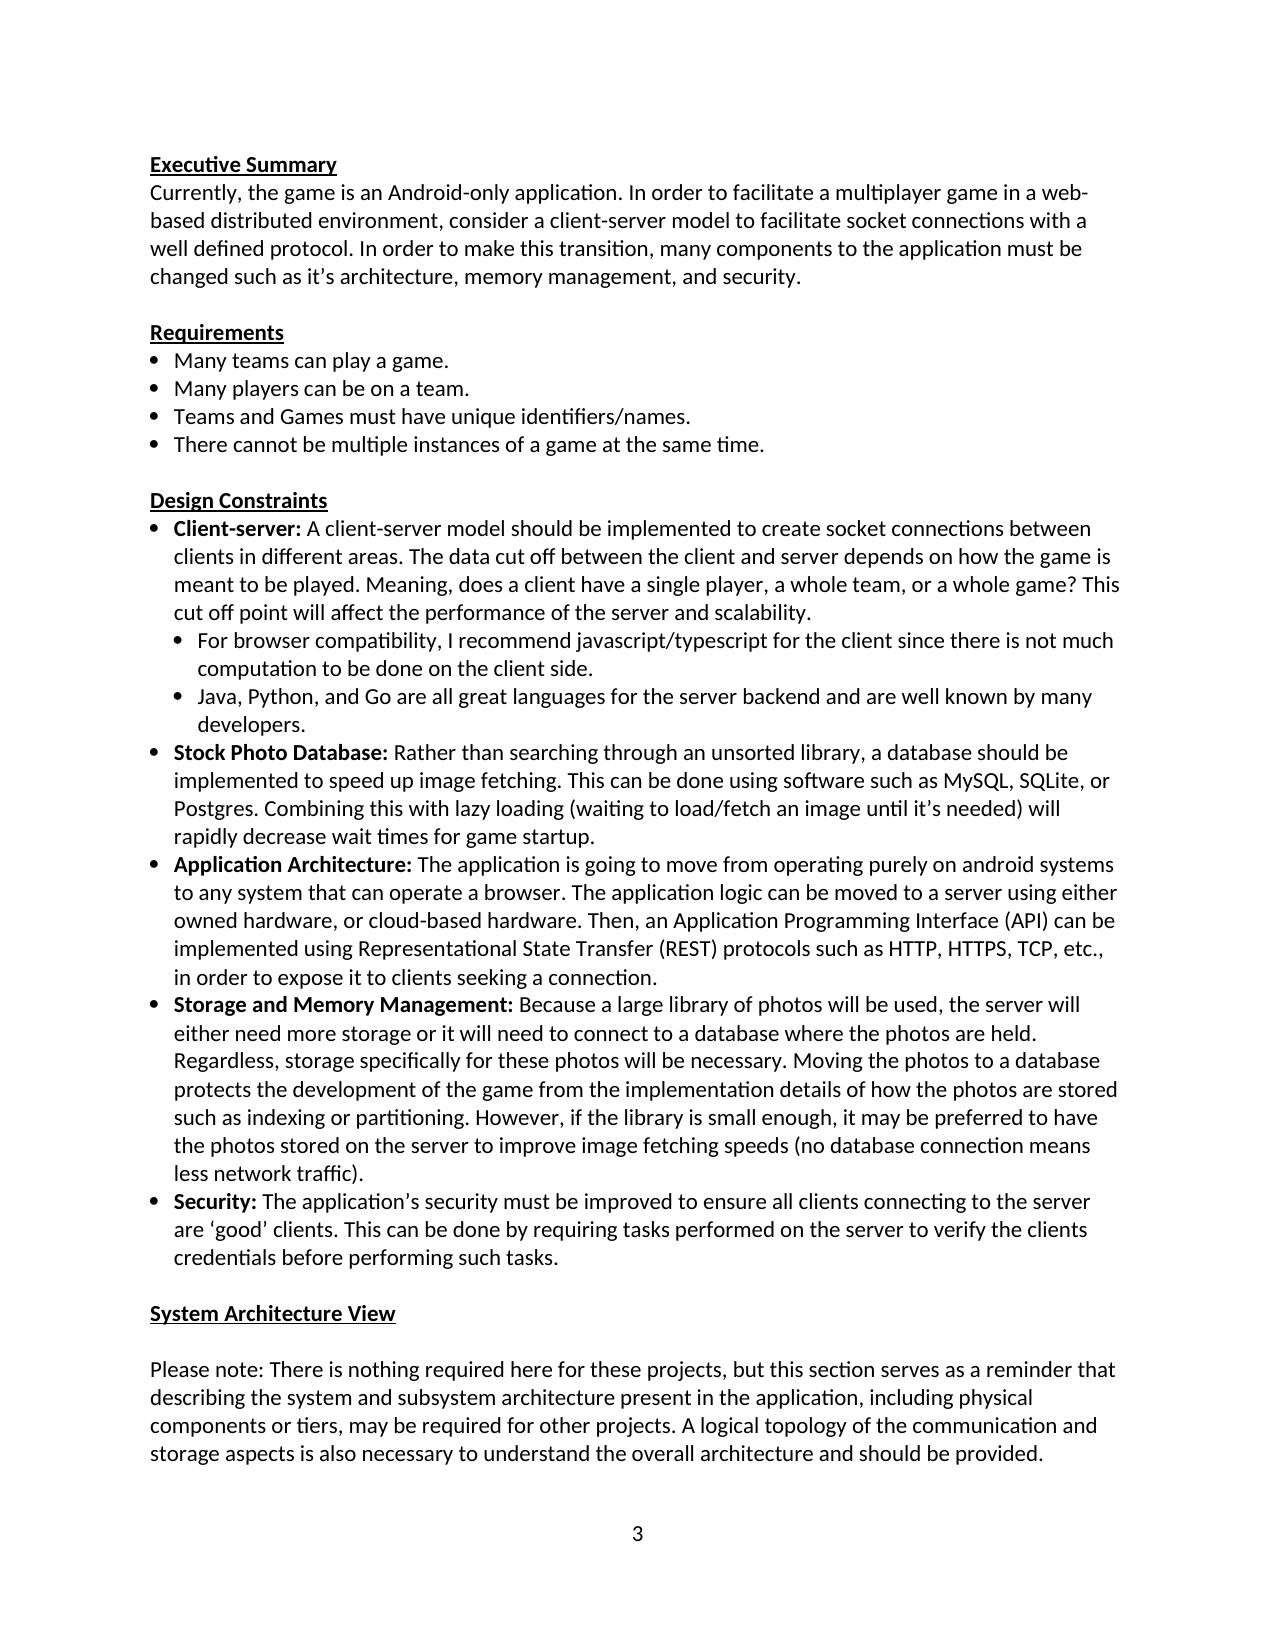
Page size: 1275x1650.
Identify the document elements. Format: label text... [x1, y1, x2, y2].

list There cannot be multiple instances of a game at the same time. [150, 430, 1125, 458]
text Currently, the game is an Android-only application. In order to facilitate a multiplayer game in a web-based distributed environment, consider a client-server model to facilitate socket connections with a well defined protocol. In order to make this transition, many components to the application must be changed such as it’s architecture, memory management, and security. [150, 178, 1125, 290]
list Stock Photo Database: Rather than searching through an unsorted library, a database should be implemented to speed up image fetching. This can be done using software such as MySQL, SQLite, or Postgres. Combining this with lazy loading (waiting to load/fetch an image until it’s needed) will rapidly decrease wait times for game startup. [150, 738, 1125, 851]
list Application Architecture: The application is going to move from operating purely on android systems to any system that can operate a browser. The application logic can be moved to a server using either owned hardware, or cloud-based hardware. Then, an Application Programming Interface (API) can be implemented using Representational State Transfer (REST) protocols such as HTTP, HTTPS, TCP, etc., in order to expose it to clients seeking a connection. [150, 851, 1125, 991]
list Many players can be on a team. [150, 374, 1125, 402]
subtitle System Architecture View [150, 1299, 1125, 1327]
list Teams and Games must have unique identifiers/names. [150, 402, 1125, 430]
list Many teams can play a game. [150, 346, 1125, 374]
list Security: The application’s security must be improved to ensure all clients connecting to the server are ‘good’ clients. This can be done by requiring tasks performed on the server to verify the clients credentials before performing such tasks. [150, 1187, 1125, 1271]
list For browser compatibility, I recommend javascript/typescript for the client since there is not much computation to be done on the client side. [174, 626, 1125, 682]
list Storage and Memory Management: Because a large library of photos will be used, the server will either need more storage or it will need to connect to a database where the photos are held. Regardless, storage specifically for these photos will be necessary. Moving the photos to a database protects the development of the game from the implementation details of how the photos are stored such as indexing or partitioning. However, if the library is small enough, it may be preferred to have the photos stored on the server to improve image fetching speeds (no database connection means less network traffic). [150, 991, 1125, 1187]
subtitle Requirements [150, 318, 1125, 346]
subtitle Executive Summary [150, 150, 1125, 178]
list Client-server: A client-server model should be implemented to create socket connections between clients in different areas. The data cut off between the client and server depends on how the game is meant to be played. Meaning, does a client have a single player, a whole team, or a whole game? This cut off point will affect the performance of the server and scalability. [150, 514, 1125, 626]
text Please note: There is nothing required here for these projects, but this section serves as a reminder that describing the system and subsystem architecture present in the application, including physical components or tiers, may be required for other projects. A logical topology of the communication and storage aspects is also necessary to understand the overall architecture and should be provided. [150, 1355, 1125, 1467]
subtitle Design Constraints [150, 486, 1125, 514]
list Java, Python, and Go are all great languages for the server backend and are well known by many developers. [174, 682, 1125, 738]
